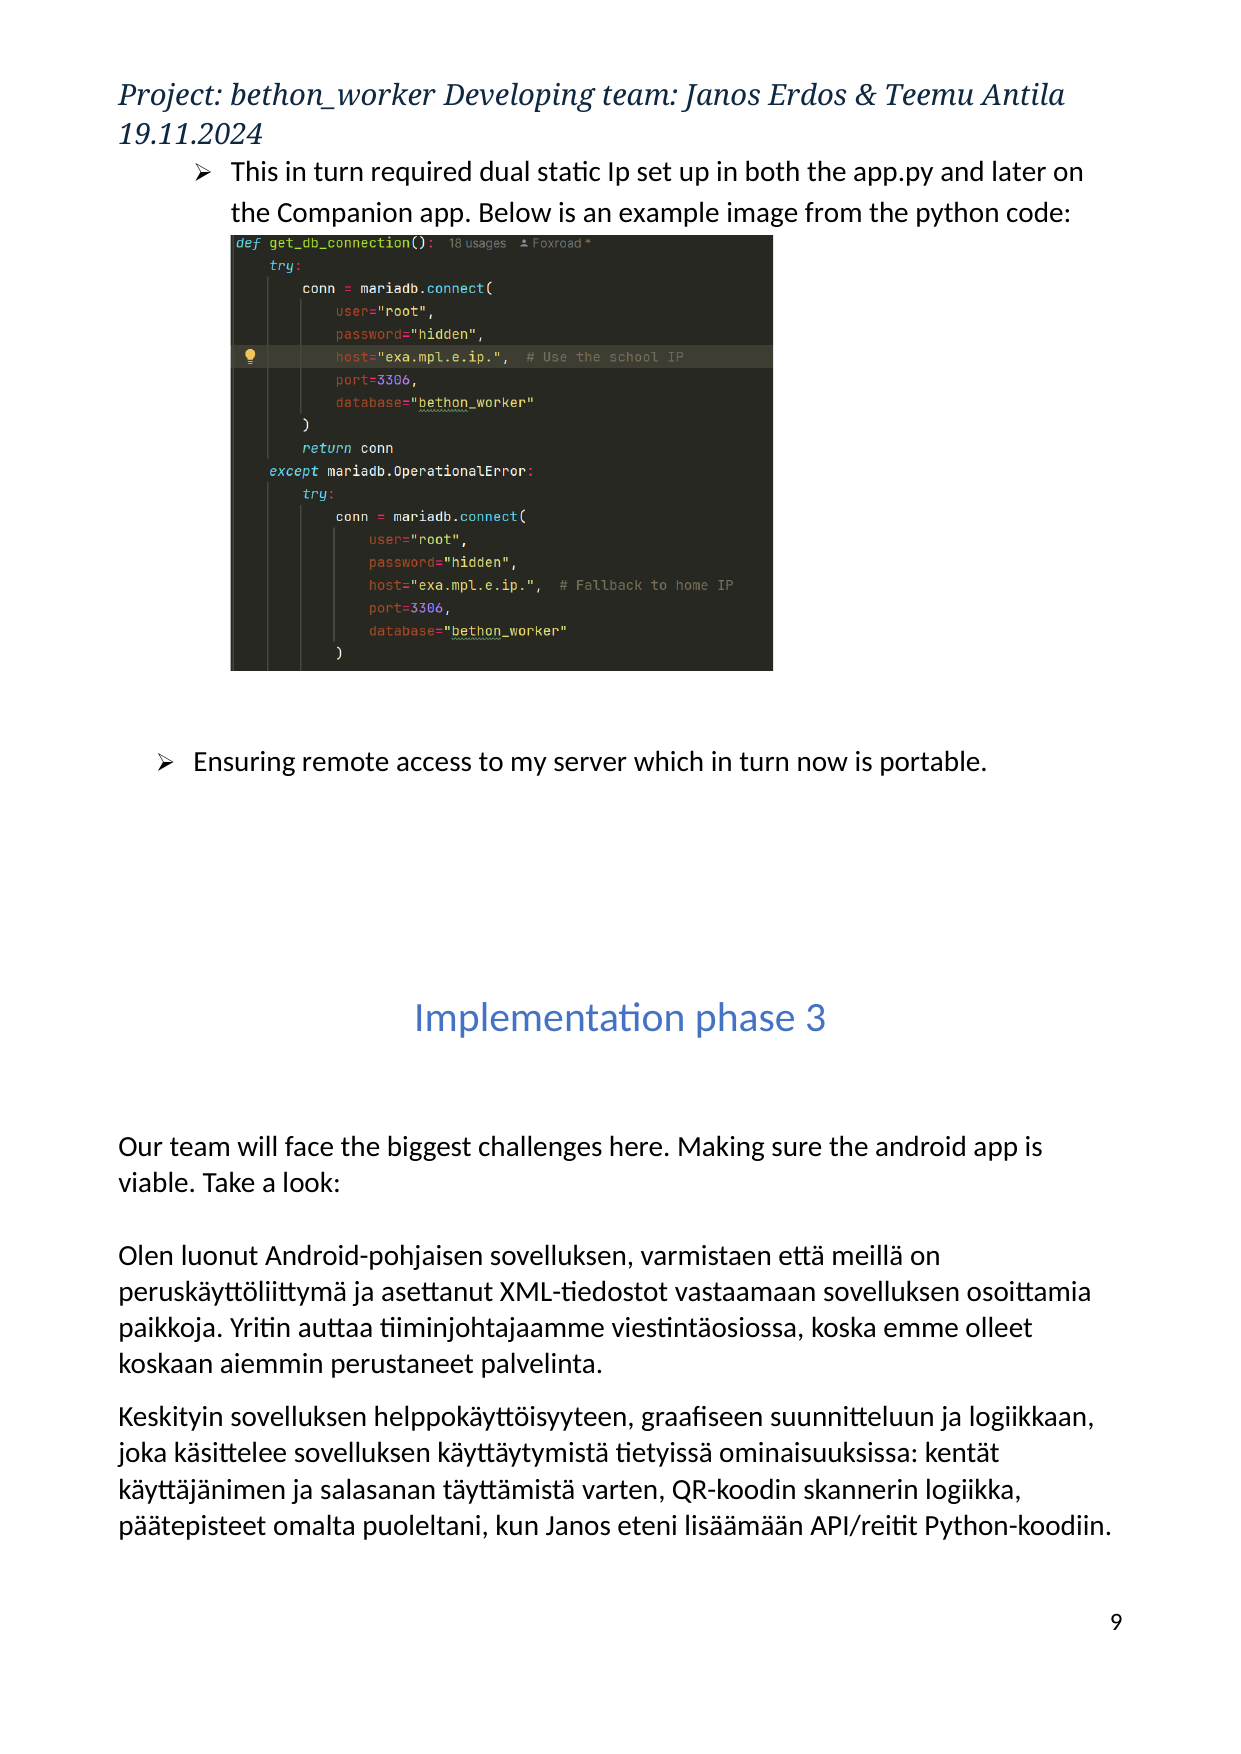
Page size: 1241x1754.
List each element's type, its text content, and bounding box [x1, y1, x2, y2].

text Implementation phase 3 [118, 991, 1122, 1042]
text Keskityin sovelluksen helppokäyttöisyyteen, graafiseen suunnitteluun ja logiikkaan, joka käsittelee sovelluksen käyttäytymistä tietyissä ominaisuuksissa: kentät käyttäjänimen ja salasanan täyttämistä varten, QR-koodin skannerin logiikka, päätepisteet omalta puoleltani, kun Janos eteni lisäämään API/reitit Python-koodiin. [118, 1398, 1122, 1543]
list This in turn required dual static Ip set up in both the app.py and later on the Companion app. Below is an example image from the python code: [193, 153, 1122, 671]
text Our team will face the biggest challenges here. Making sure the android app is viable. Take a look: Olen luonut Android-pohjaisen sovelluksen, varmistaen että meillä on peruskäyttöliittymä ja asettanut XML-tiedostot vastaamaan sovelluksen osoittamia paikkoja. Yritin auttaa tiiminjohtajaamme viestintäosiossa, koska emme olleet koskaan aiemmin perustaneet palvelinta. [118, 1128, 1122, 1381]
list Ensuring remote access to my server which in turn now is portable. [156, 743, 1122, 779]
